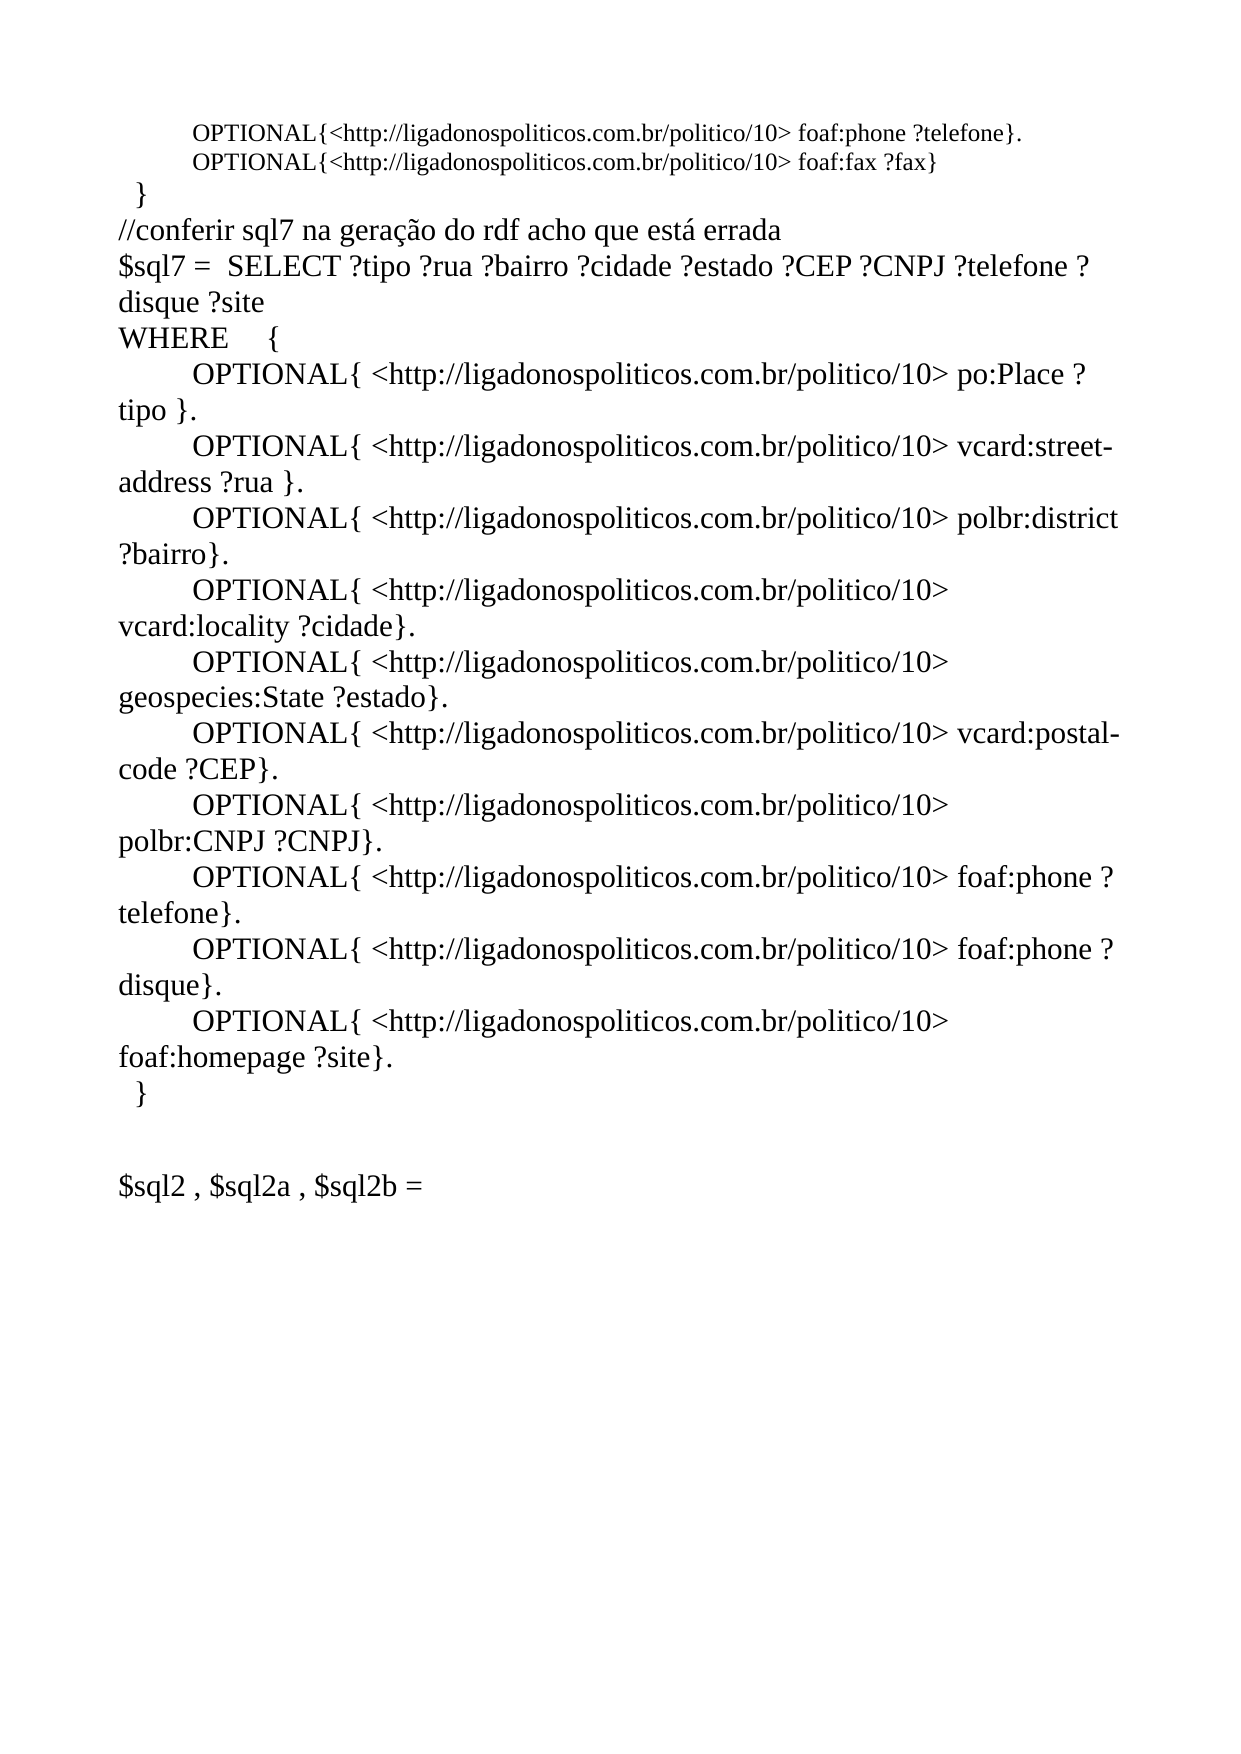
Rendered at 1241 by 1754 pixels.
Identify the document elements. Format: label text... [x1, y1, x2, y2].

text OPTIONAL{ <http://ligadonospoliticos.com.br/politico/10> foaf:homepage ?site}. [118, 1002, 1122, 1074]
text OPTIONAL{ <http://ligadonospoliticos.com.br/politico/10> geospecies:State ?estado}. [118, 643, 1122, 715]
text } [118, 1074, 1122, 1110]
text OPTIONAL{ <http://ligadonospoliticos.com.br/politico/10> foaf:phone ?disque}. [118, 930, 1122, 1002]
text OPTIONAL{ <http://ligadonospoliticos.com.br/politico/10> po:Place ?tipo }. [118, 355, 1122, 427]
text OPTIONAL{ <http://ligadonospoliticos.com.br/politico/10> vcard:locality ?cidade}. [118, 571, 1122, 643]
text $sql7 = SELECT ?tipo ?rua ?bairro ?cidade ?estado ?CEP ?CNPJ ?telefone ?disque ?site [118, 247, 1122, 319]
text OPTIONAL{<http://ligadonospoliticos.com.br/politico/10> foaf:phone ?telefone}. [118, 118, 1122, 147]
text OPTIONAL{ <http://ligadonospoliticos.com.br/politico/10> polbr:CNPJ ?CNPJ}. [118, 787, 1122, 858]
text WHERE { [118, 319, 1122, 355]
text OPTIONAL{ <http://ligadonospoliticos.com.br/politico/10> vcard:postal-code ?CEP}. [118, 715, 1122, 787]
text OPTIONAL{ <http://ligadonospoliticos.com.br/politico/10> polbr:district ?bairro}. [118, 499, 1122, 571]
text $sql2 , $sql2a , $sql2b = [118, 1167, 1122, 1203]
text //conferir sql7 na geração do rdf acho que está errada [118, 212, 1122, 247]
text } [118, 176, 1122, 212]
text OPTIONAL{<http://ligadonospoliticos.com.br/politico/10> foaf:fax ?fax} [118, 147, 1122, 176]
text OPTIONAL{ <http://ligadonospoliticos.com.br/politico/10> vcard:street-address ?rua }. [118, 427, 1122, 499]
text OPTIONAL{ <http://ligadonospoliticos.com.br/politico/10> foaf:phone ?telefone}. [118, 858, 1122, 930]
